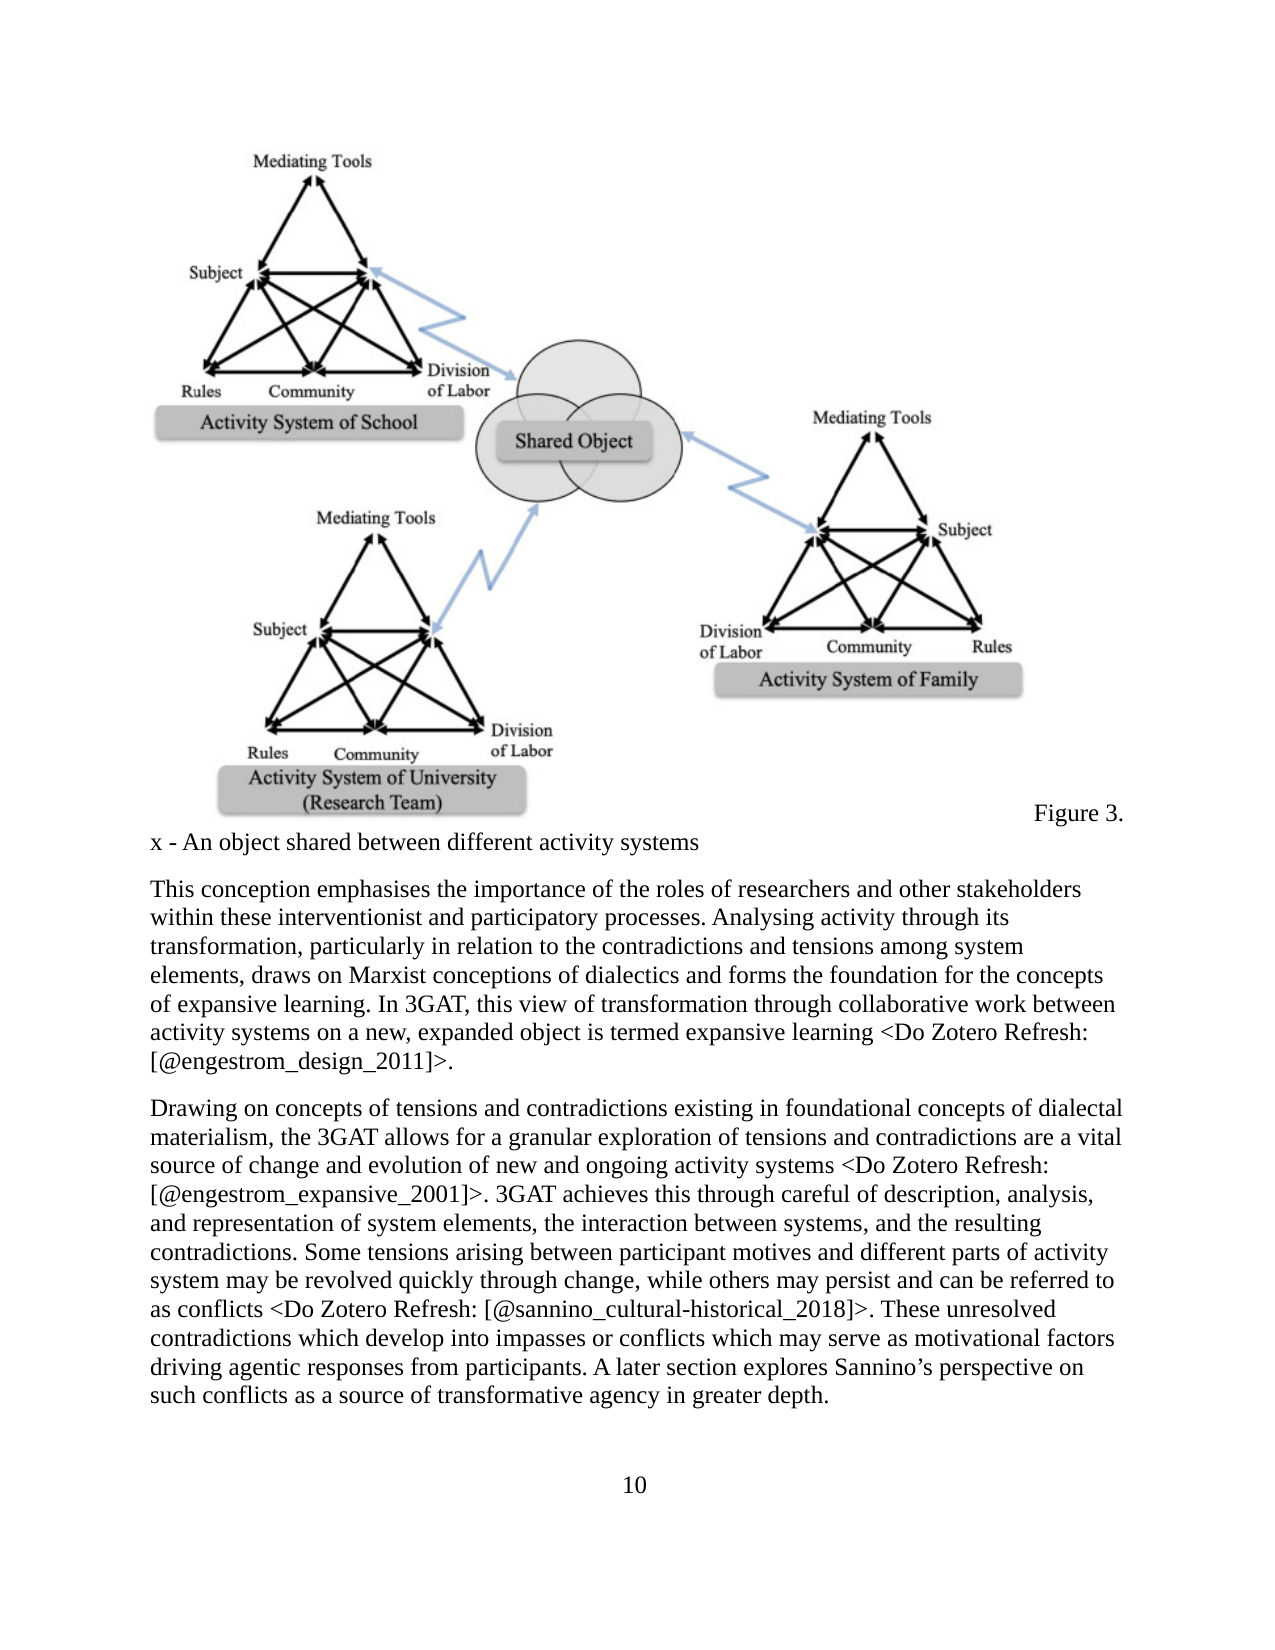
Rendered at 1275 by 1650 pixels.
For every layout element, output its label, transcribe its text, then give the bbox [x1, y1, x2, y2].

picture [150, 150, 1028, 822]
text Figure 3. x - An object shared between different activity systems [150, 150, 1125, 856]
text Drawing on concepts of tensions and contradictions existing in foundational concepts of dialectal materialism, the 3GAT allows for a granular exploration of tensions and contradictions are a vital source of change and evolution of new and ongoing activity systems <Do Zotero Refresh: [@engestrom_expansive_2001]>. 3GAT achieves this through careful of description, analysis, and representation of system elements, the interaction between systems, and the resulting contradictions. Some tensions arising between participant motives and different parts of activity system may be revolved quickly through change, while others may persist and can be referred to as conflicts <Do Zotero Refresh: [@sannino_cultural-historical_2018]>. These unresolved contradictions which develop into impasses or conflicts which may serve as motivational factors driving agentic responses from participants. A later section explores Sannino’s perspective on such conflicts as a source of transformative agency in greater depth. [150, 1093, 1125, 1409]
text This conception emphasises the importance of the roles of researchers and other stakeholders within these interventionist and participatory processes. Analysing activity through its transformation, particularly in relation to the contradictions and tensions among system elements, draws on Marxist conceptions of dialectics and forms the foundation for the concepts of expansive learning. In 3GAT, this view of transformation through collaborative work between activity systems on a new, expanded object is termed expansive learning <Do Zotero Refresh: [@engestrom_design_2011]>. [150, 874, 1125, 1075]
